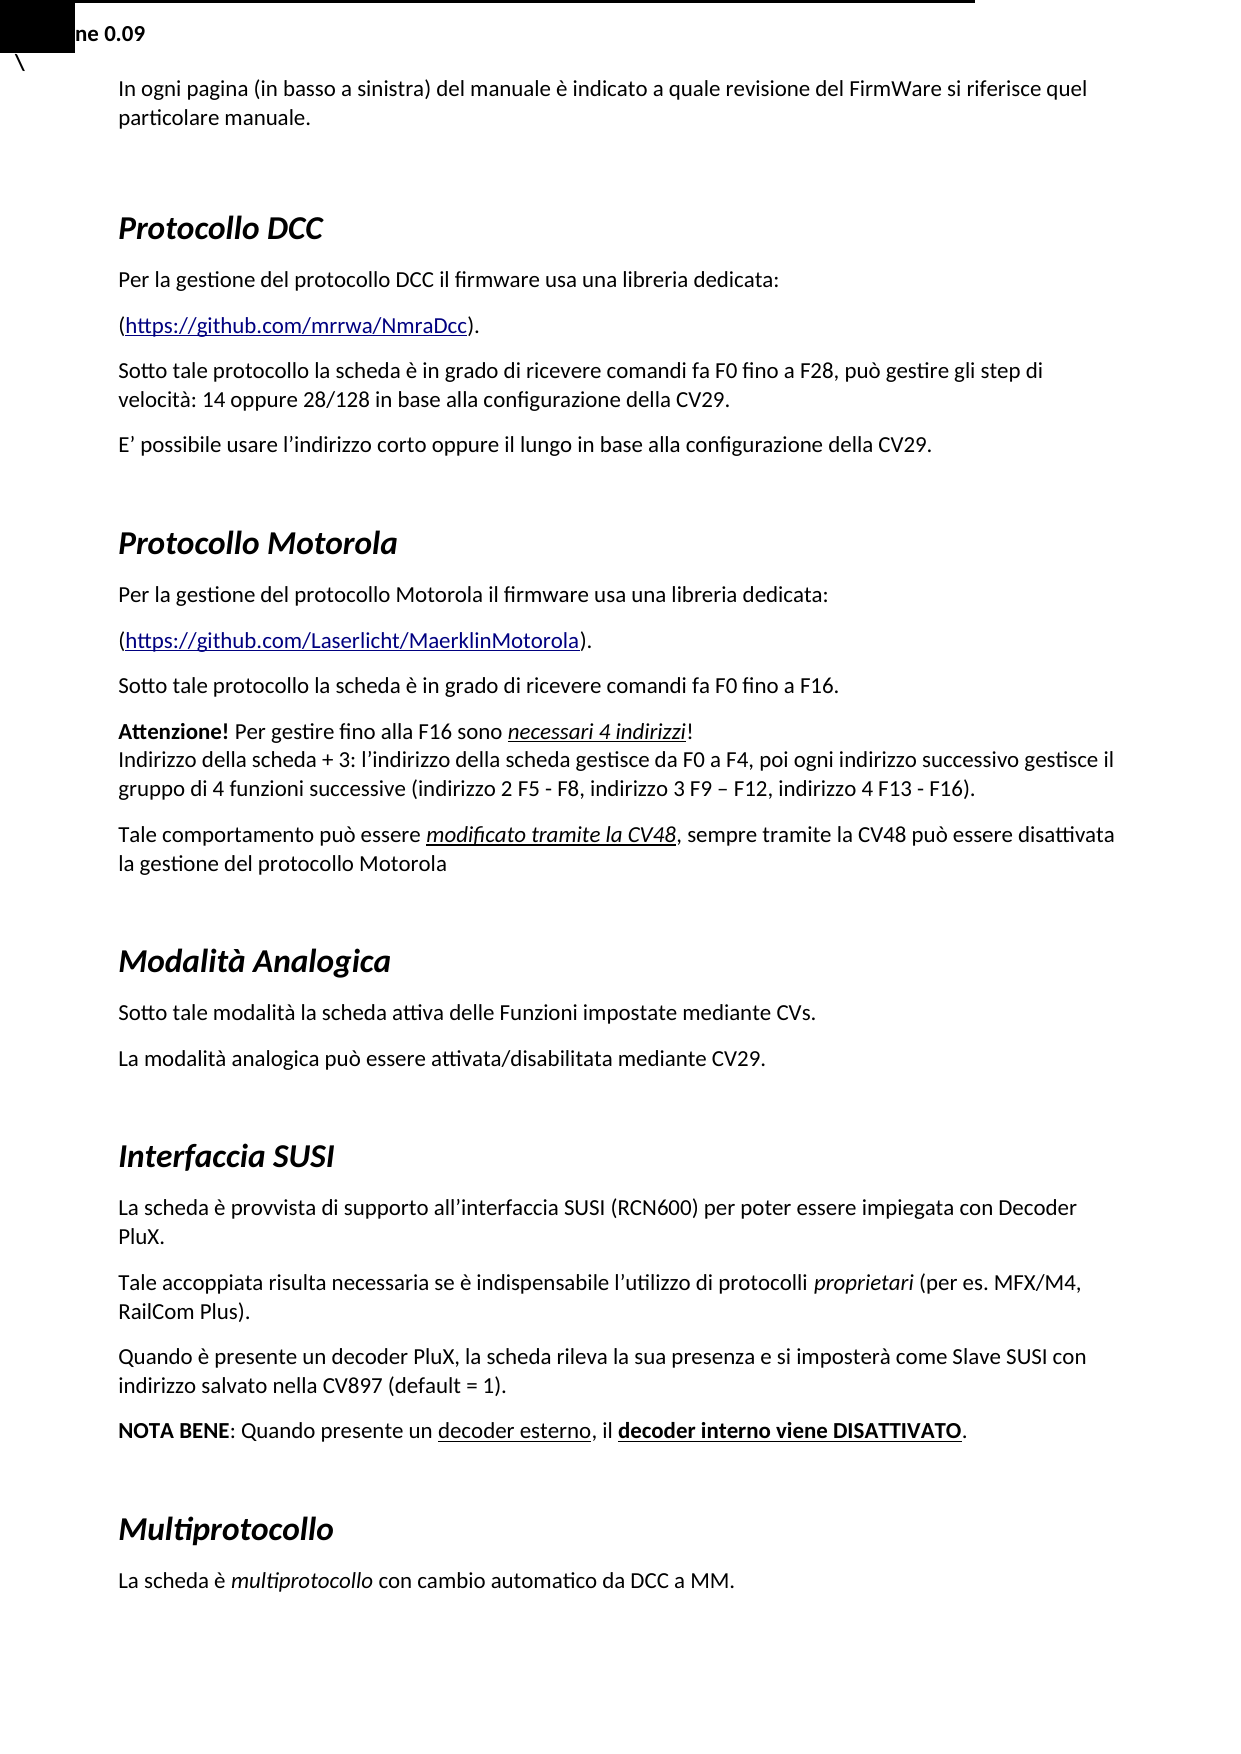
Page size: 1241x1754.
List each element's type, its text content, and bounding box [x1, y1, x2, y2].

subtitle Interfaccia SUSI [118, 1135, 1122, 1176]
text La scheda è provvista di supporto all’interfaccia SUSI (RCN600) per poter essere impiegata con Decoder PluX. [118, 1193, 1122, 1250]
subtitle Protocollo DCC [118, 207, 1122, 247]
text (https://github.com/Laserlicht/MaerklinMotorola). [118, 626, 1122, 654]
subtitle Multiprotocollo [118, 1508, 1122, 1548]
text Per la gestione del protocollo DCC il firmware usa una libreria dedicata: [118, 265, 1122, 293]
text In ogni pagina (in basso a sinistra) del manuale è indicato a quale revisione del FirmWare si riferisce quel particolare manuale. [118, 74, 1122, 131]
text La modalità analogica può essere attivata/disabilitata mediante CV29. [118, 1044, 1122, 1072]
text NOTA BENE: Quando presente un decoder esterno, il decoder interno viene DISATTIVATO. [118, 1417, 1122, 1445]
text La scheda è multiprotocollo con cambio automatico da DCC a MM. [118, 1566, 1122, 1594]
text Attenzione! Per gestire fino alla F16 sono necessari 4 indirizzi! Indirizzo della scheda + 3: l’indirizzo della scheda gestisce da F0 a F4, poi ogni indirizzo successivo gestisce il gruppo di 4 funzioni successive (indirizzo 2 F5 - F8, indirizzo 3 F9 – F12, indirizzo 4 F13 - F16). [118, 717, 1122, 802]
subtitle Modalità Analogica [118, 940, 1122, 981]
text Sotto tale protocollo la scheda è in grado di ricevere comandi fa F0 fino a F16. [118, 671, 1122, 699]
text Tale accoppiata risulta necessaria se è indispensabile l’utilizzo di protocolli proprietari (per es. MFX/M4, RailCom Plus). [118, 1268, 1122, 1325]
text (https://github.com/mrrwa/NmraDcc). [118, 311, 1122, 339]
subtitle Protocollo Motorola [118, 522, 1122, 562]
text Quando è presente un decoder PluX, la scheda rileva la sua presenza e si imposterà come Slave SUSI con indirizzo salvato nella CV897 (default = 1). [118, 1342, 1122, 1399]
text E’ possibile usare l’indirizzo corto oppure il lungo in base alla configurazione della CV29. [118, 431, 1122, 459]
text Per la gestione del protocollo Motorola il firmware usa una libreria dedicata: [118, 580, 1122, 608]
text Sotto tale modalità la scheda attiva delle Funzioni impostate mediante CVs. [118, 998, 1122, 1026]
text Sotto tale protocollo la scheda è in grado di ricevere comandi fa F0 fino a F28, può gestire gli step di velocità: 14 oppure 28/128 in base alla configurazione della CV29. [118, 356, 1122, 413]
text Tale comportamento può essere modificato tramite la CV48, sempre tramite la CV48 può essere disattivata la gestione del protocollo Motorola [118, 820, 1122, 877]
